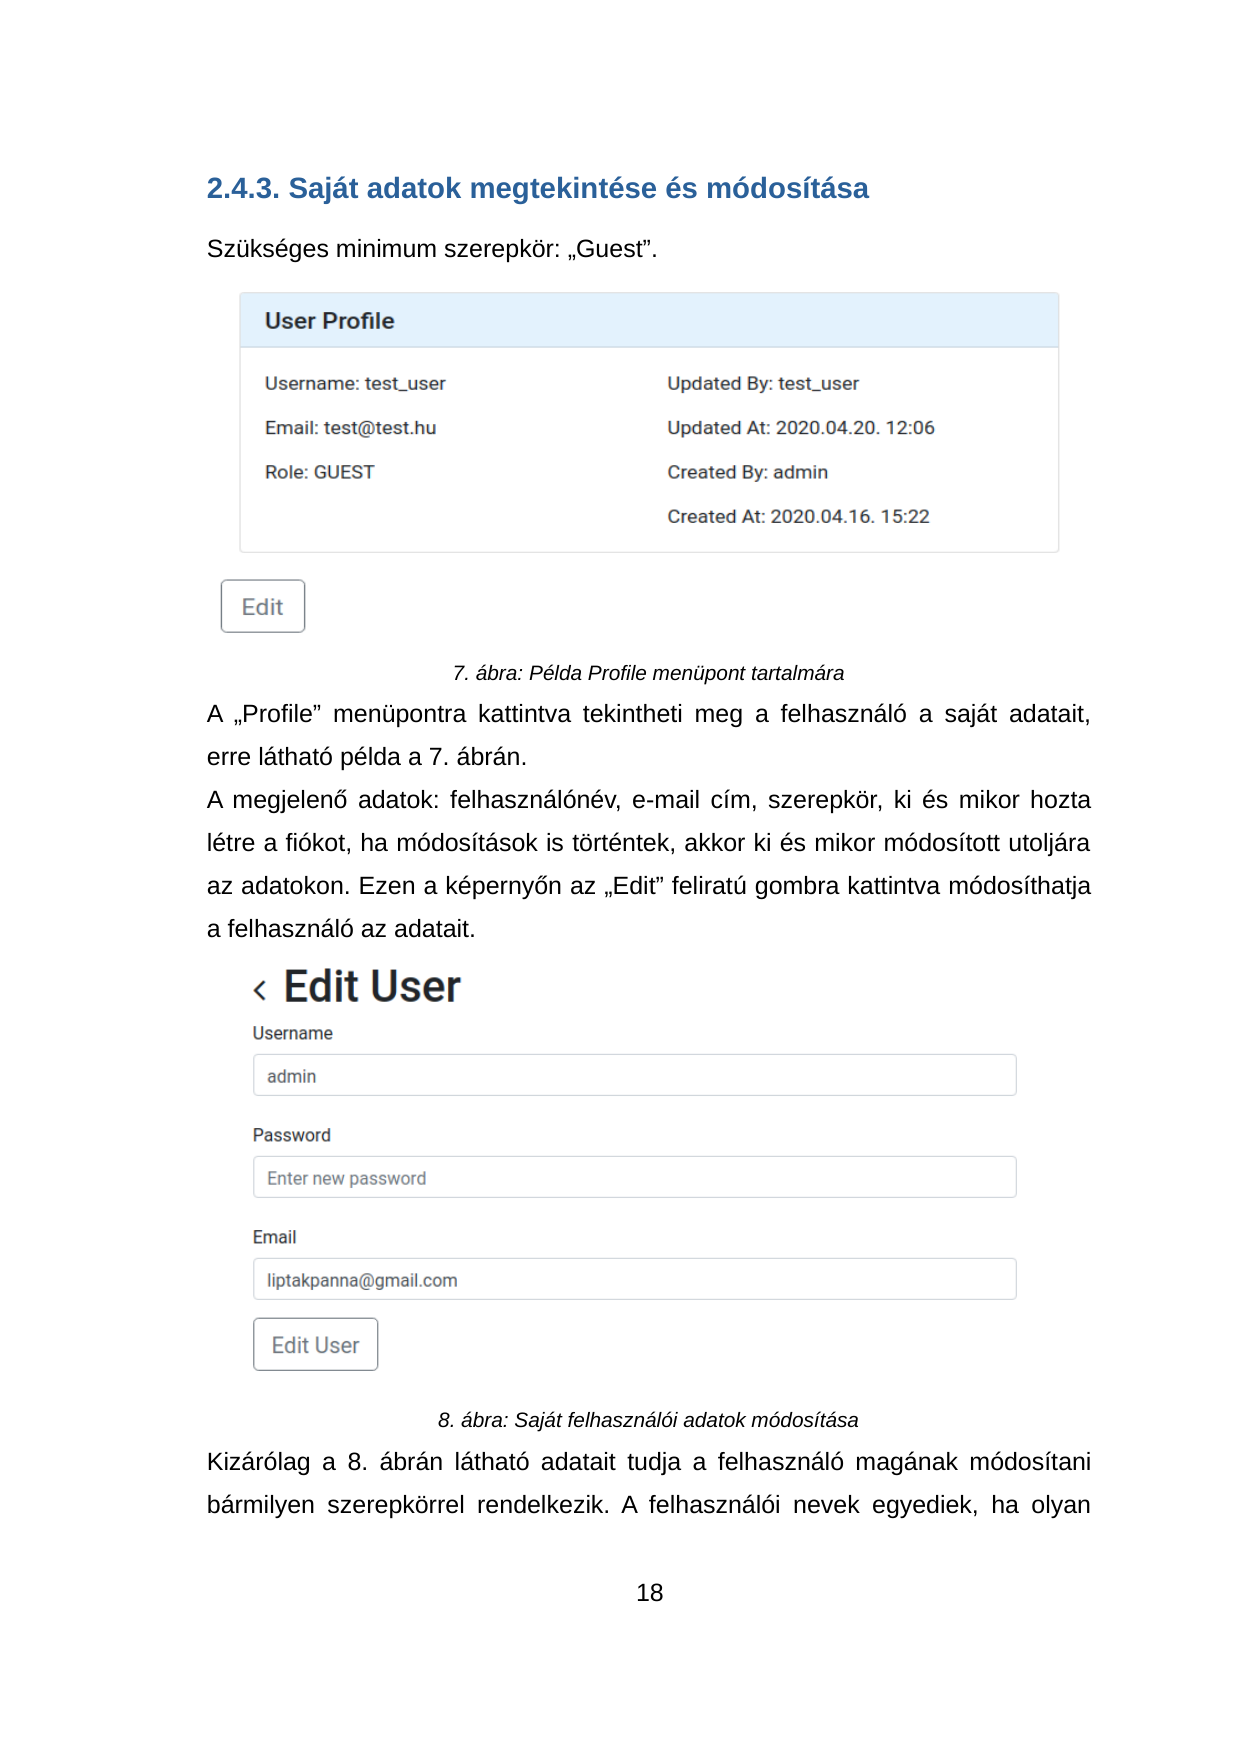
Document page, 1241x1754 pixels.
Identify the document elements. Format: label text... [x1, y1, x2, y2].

picture [206, 281, 1093, 645]
picture [240, 963, 1059, 1392]
text A „Profile” menüpontra kattintva tekintheti meg a felhasználó a saját adatait, erre látható példa a 7. ábrán. [207, 684, 1093, 771]
text Szükséges minimum szerepkör: „Guest”. [207, 234, 1093, 263]
subtitle Saját adatok megtekintése és módosítása [207, 171, 1093, 205]
text 7. ábra: Példa Profile menüpont tartalmára [207, 645, 1093, 684]
text A megjelenő adatok: felhasználónév, e-mail cím, szerepkör, ki és mikor hozta létre a fiókot, ha módosítások is történtek, akkor ki és mikor módosított utoljára az adatokon. Ezen a képernyőn az „Edit” feliratú gombra kattintva módosíthatja a felhasználó az adatait. [207, 785, 1093, 943]
text Kizárólag a 8. ábrán látható adatait tudja a felhasználó magának módosítani bármilyen szerepkörrel rendelkezik. A felhasználói nevek egyediek, ha olyan [207, 958, 1093, 1518]
text [207, 277, 1093, 281]
text 8. ábra: Saját felhasználói adatok módosítása [240, 1392, 1059, 1432]
